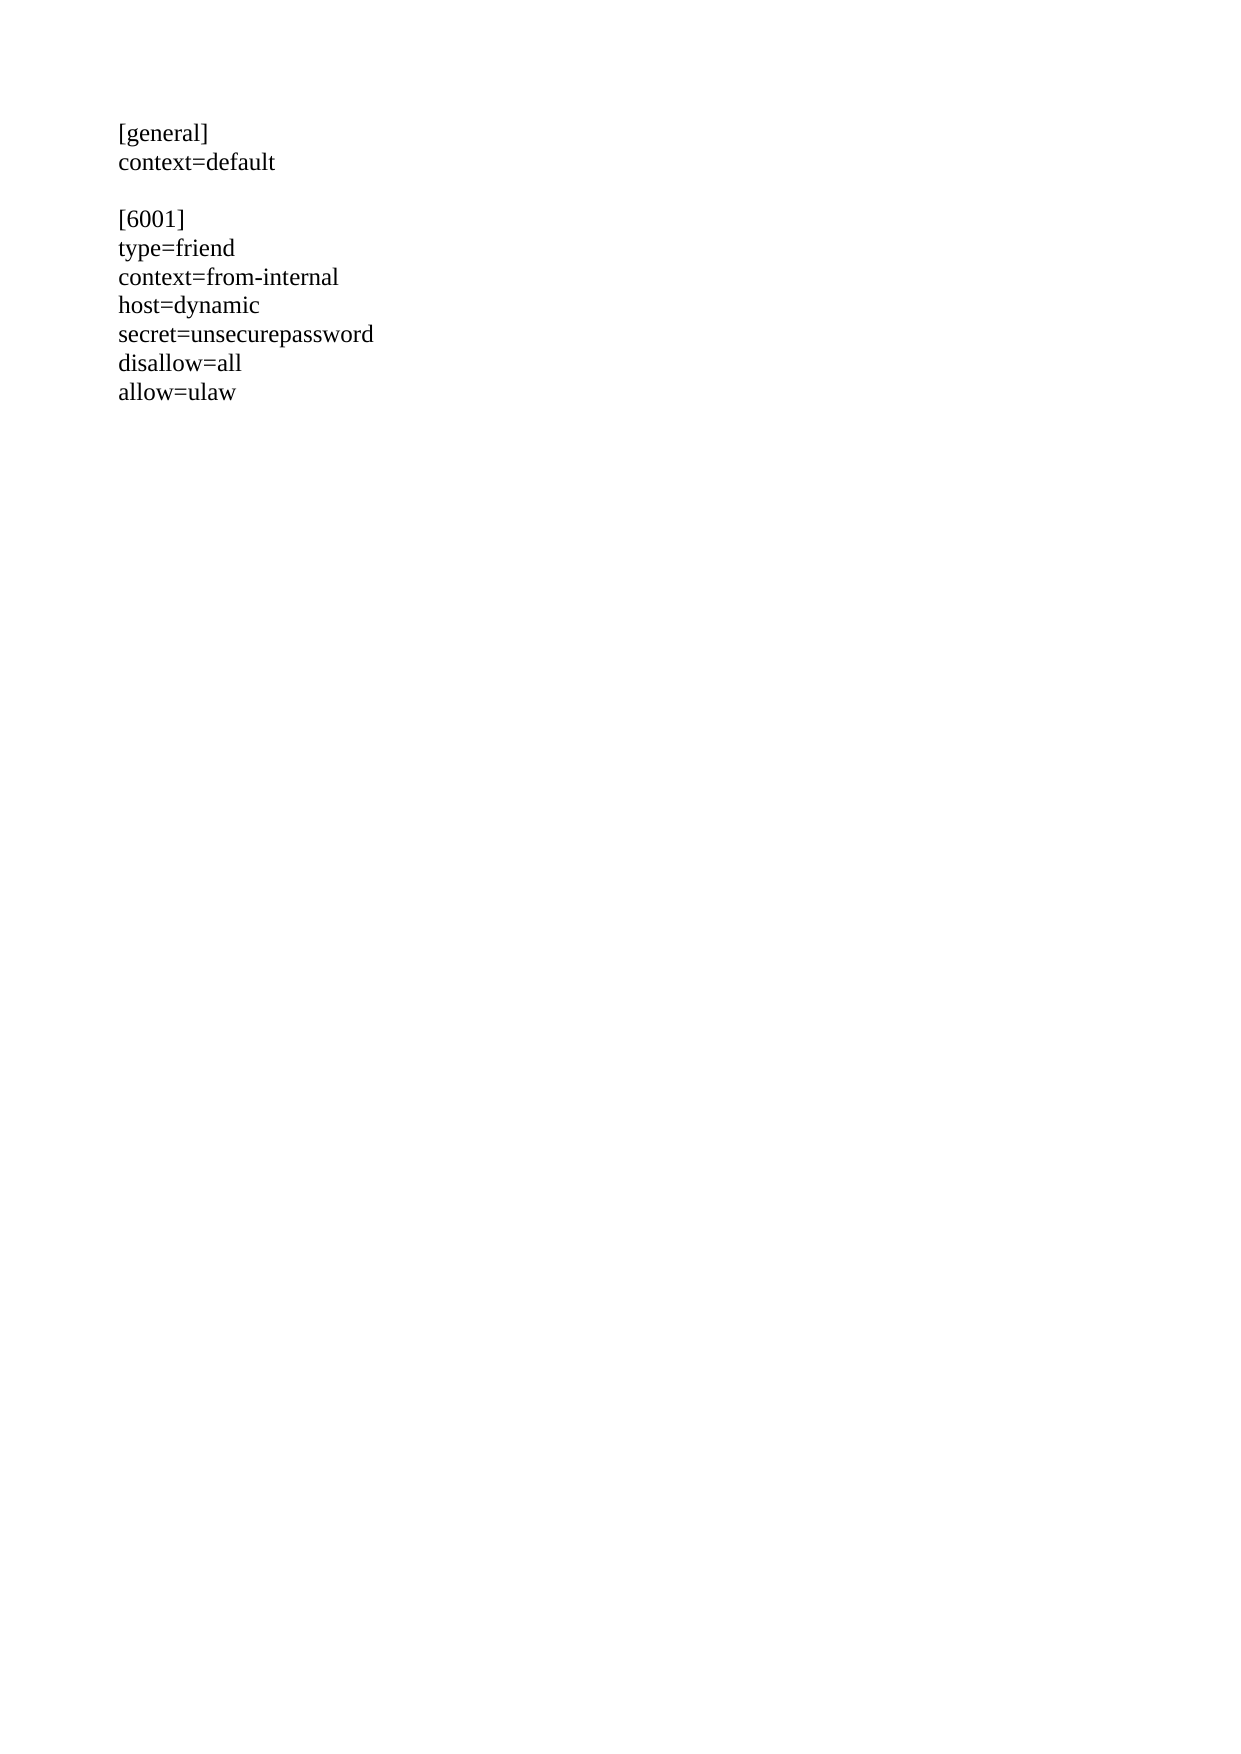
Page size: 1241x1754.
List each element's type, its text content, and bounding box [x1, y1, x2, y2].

text context=default [118, 147, 1122, 176]
text disallow=all [118, 348, 1122, 377]
text allow=ulaw [118, 377, 1122, 406]
text host=dynamic [118, 291, 1122, 319]
text secret=unsecurepassword [118, 319, 1122, 348]
text type=friend [118, 233, 1122, 262]
text [general] [118, 118, 1122, 147]
text [6001] [118, 204, 1122, 233]
text context=from-internal [118, 262, 1122, 291]
